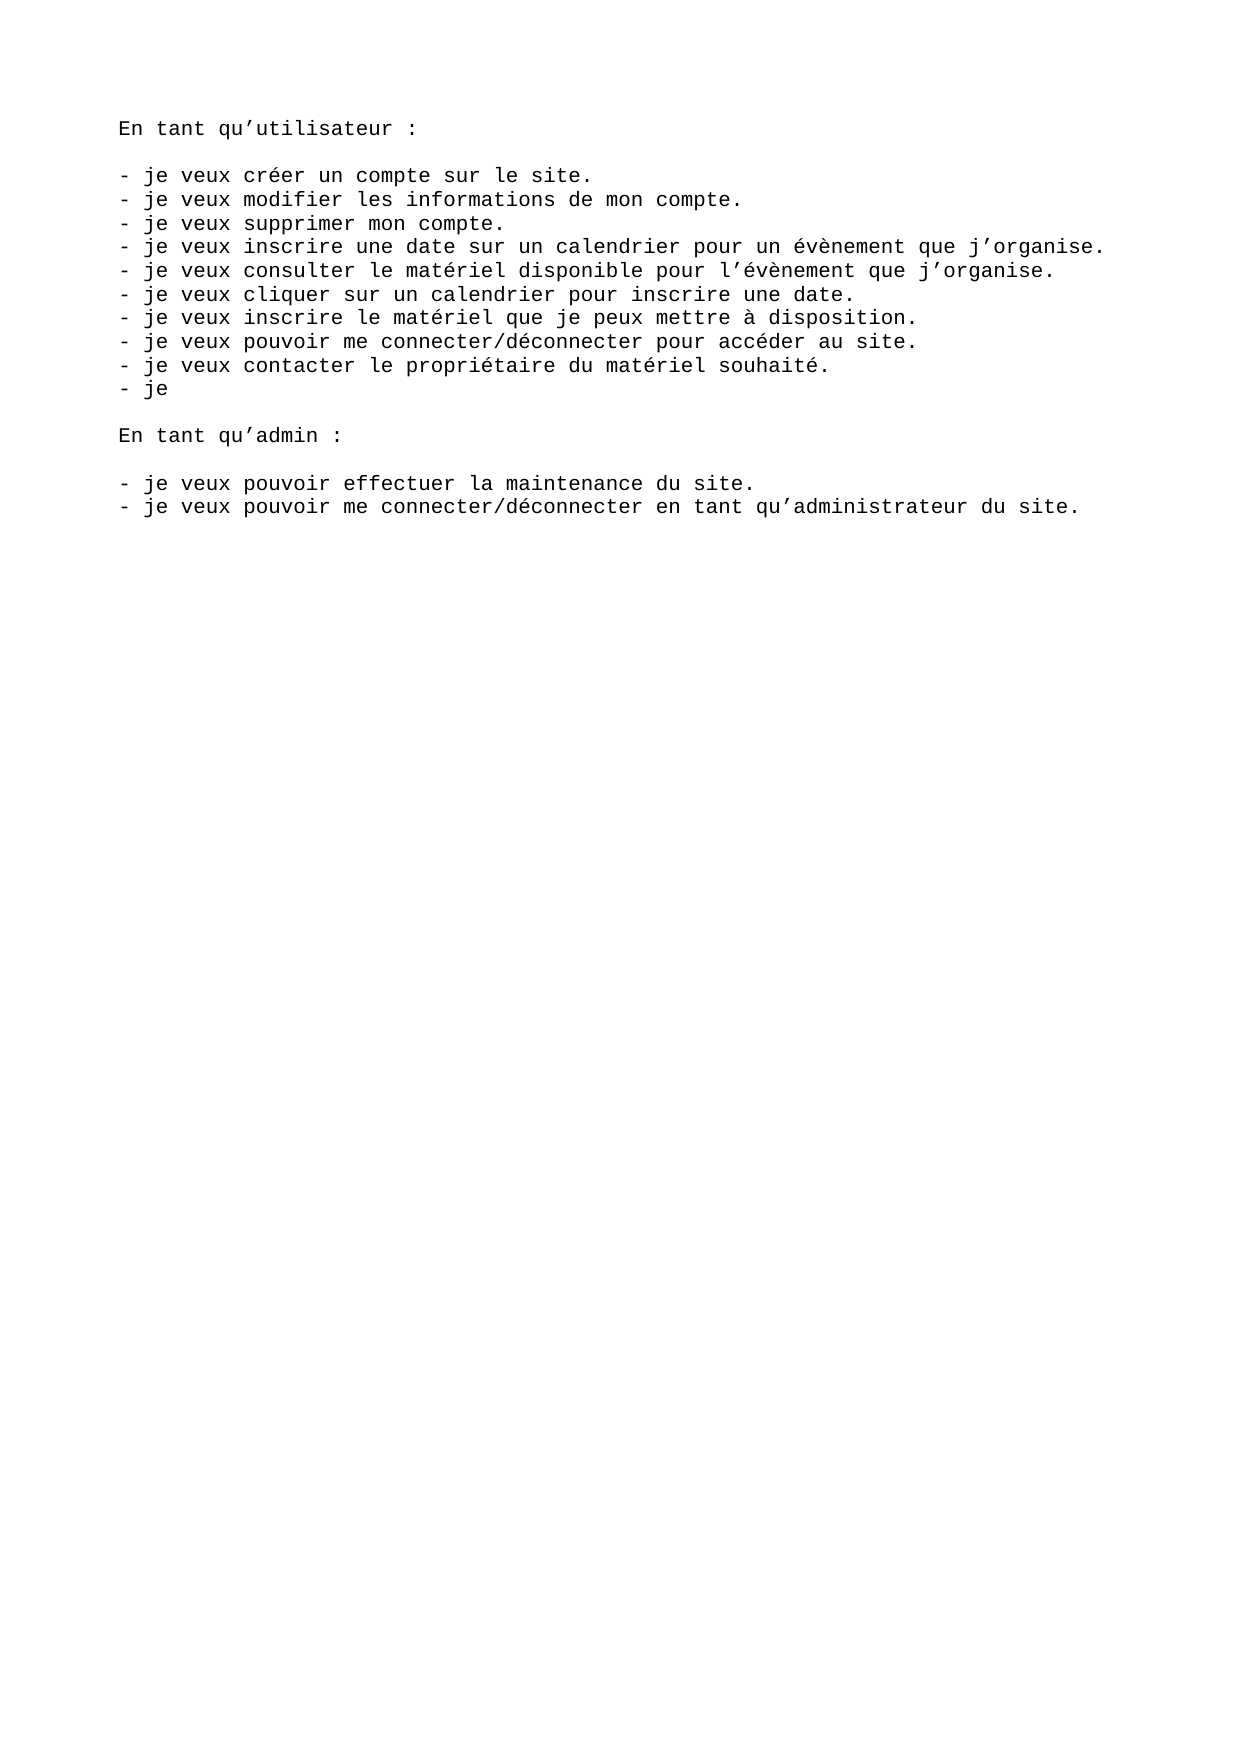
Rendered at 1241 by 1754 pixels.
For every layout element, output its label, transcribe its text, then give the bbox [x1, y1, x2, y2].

text - je veux pouvoir me connecter/déconnecter en tant qu’administrateur du site. [118, 496, 1122, 520]
text - je veux cliquer sur un calendrier pour inscrire une date. [118, 284, 1122, 307]
text - je [118, 378, 1122, 402]
text - je veux consulter le matériel disponible pour l’évènement que j’organise. [118, 260, 1122, 284]
text - je veux supprimer mon compte. [118, 213, 1122, 236]
text - je veux inscrire le matériel que je peux mettre à disposition. [118, 307, 1122, 331]
text - je veux inscrire une date sur un calendrier pour un évènement que j’organise. [118, 236, 1122, 260]
text - je veux pouvoir effectuer la maintenance du site. [118, 473, 1122, 496]
text En tant qu’admin : [118, 426, 1122, 449]
text En tant qu’utilisateur : [118, 118, 1122, 142]
text - je veux contacter le propriétaire du matériel souhaité. [118, 354, 1122, 378]
text - je veux pouvoir me connecter/déconnecter pour accéder au site. [118, 331, 1122, 354]
text - je veux modifier les informations de mon compte. [118, 189, 1122, 213]
text - je veux créer un compte sur le site. [118, 165, 1122, 189]
